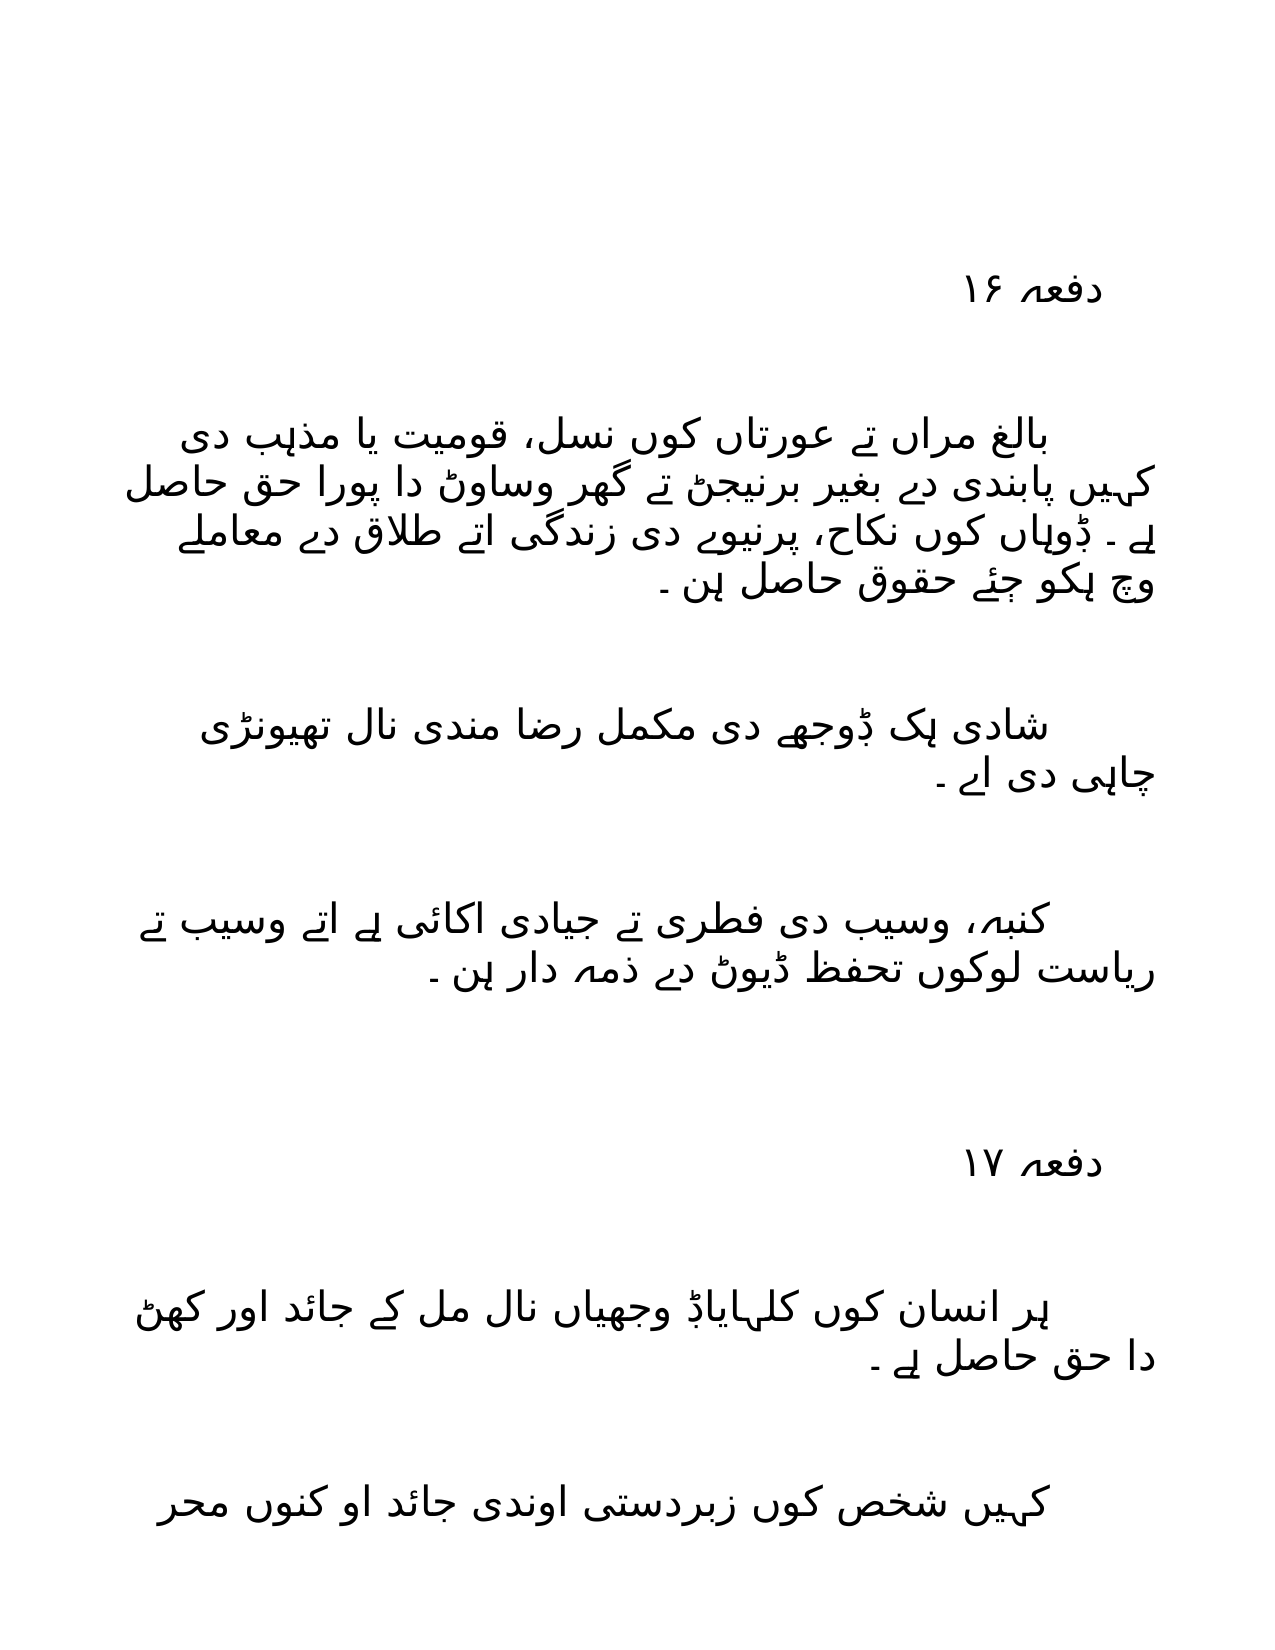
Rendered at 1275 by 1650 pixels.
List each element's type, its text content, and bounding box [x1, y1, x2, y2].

text کنبہ، وسیب دی فطری تے جیادی اکائی ہے اتے وسیب تے ریاست لوکوں تحفظ ڈیوڻ دے ذمہ دار ہن ۔ [118, 895, 1157, 992]
text شادی ہک ڋوجھے دی مکمل رضا مندی نال تھیونڑی چاہی دی اے ۔ [118, 701, 1157, 798]
text دفعہ ۱۷ [118, 1137, 1157, 1186]
text ہر انسان کوں کلہایاڋ وجھیاں نال مل کے جائد اور کھڻ دا حق حاصل ہے ۔ [118, 1283, 1157, 1380]
text کہیں شخص کوں زبردستی اوندی جائد او کنوں محر [118, 1477, 1157, 1526]
text بالغ مراں تے عورتاں کوں نسل، قومیت یا مذہب دی کہیں پابندی دے بغیر برنیجڻ تے گھر وساوڻ دا پورا حق حاصل ہے ۔ ڋوہاں کوں نکاح، پرنیوے دی زندگی اتے طلاق دے معاملے وچ ہکو ڄئے حقوق حاصل ہن ۔ [118, 409, 1157, 603]
text دفعہ ۱۶ [118, 264, 1157, 312]
